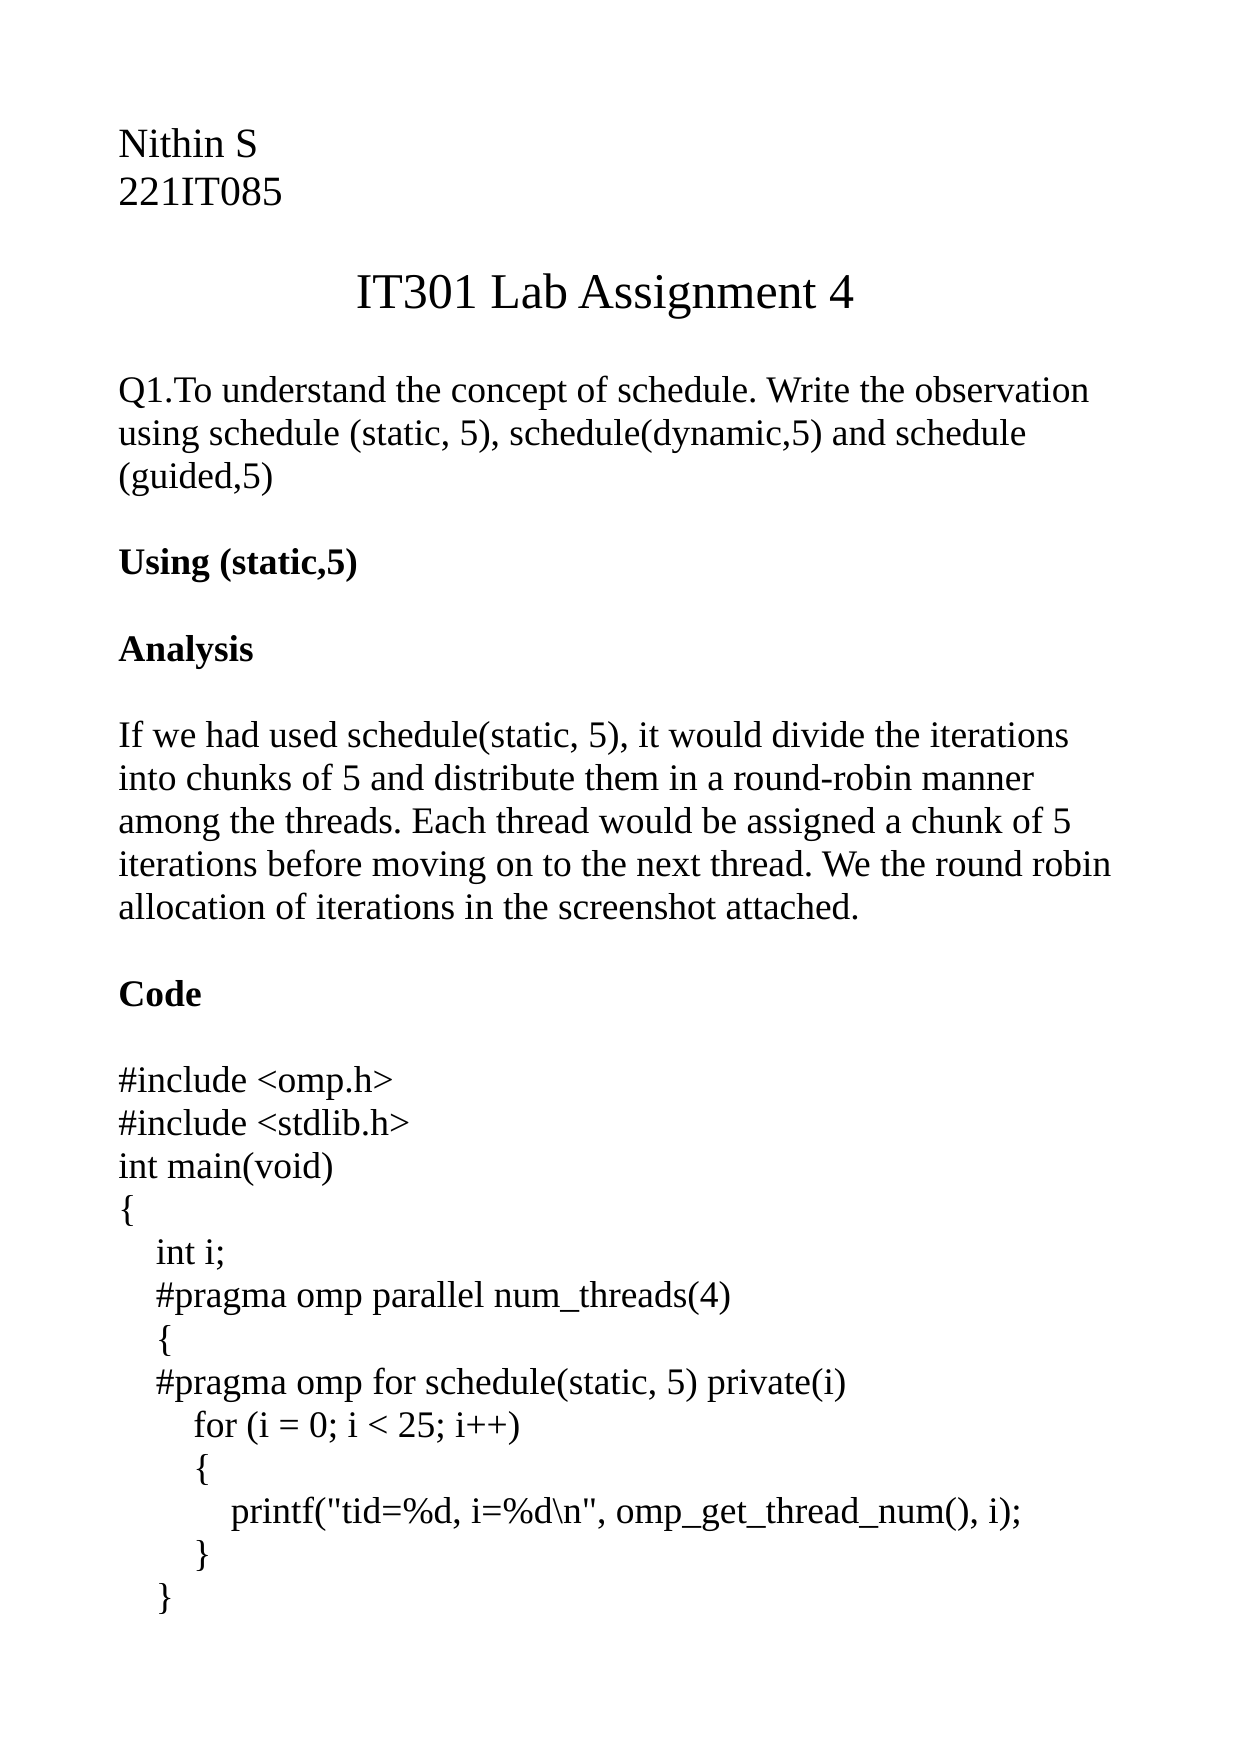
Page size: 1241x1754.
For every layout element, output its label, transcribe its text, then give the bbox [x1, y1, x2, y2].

text Analysis [118, 626, 1122, 669]
text #include <omp.h> [118, 1057, 1122, 1100]
text { [118, 1445, 1122, 1488]
text { [118, 1316, 1122, 1359]
text } [118, 1532, 1122, 1575]
text int main(void) [118, 1143, 1122, 1187]
text IT301 Lab Assignment 4 [118, 262, 1122, 319]
text #pragma omp for schedule(static, 5) private(i) [118, 1359, 1122, 1402]
text Using (static,5) [118, 540, 1122, 583]
text If we had used schedule(static, 5), it would divide the iterations into chunks of 5 and distribute them in a round-robin manner among the threads. Each thread would be assigned a chunk of 5 iterations before moving on to the next thread. We the round robin allocation of iterations in the screenshot attached. [118, 712, 1122, 928]
text { [118, 1187, 1122, 1230]
text for (i = 0; i < 25; i++) [118, 1402, 1122, 1445]
text } [118, 1575, 1122, 1618]
text #pragma omp parallel num_threads(4) [118, 1273, 1122, 1316]
text int i; [118, 1230, 1122, 1273]
text Code [118, 971, 1122, 1014]
text (guided,5) [118, 453, 1122, 497]
text using schedule (static, 5), schedule(dynamic,5) and schedule [118, 410, 1122, 453]
text 221IT085 [118, 166, 1122, 214]
text #include <stdlib.h> [118, 1100, 1122, 1143]
text printf("tid=%d, i=%d\n", omp_get_thread_num(), i); [118, 1488, 1122, 1532]
text Nithin S [118, 118, 1122, 166]
text Q1.To understand the concept of schedule. Write the observation [118, 367, 1122, 410]
